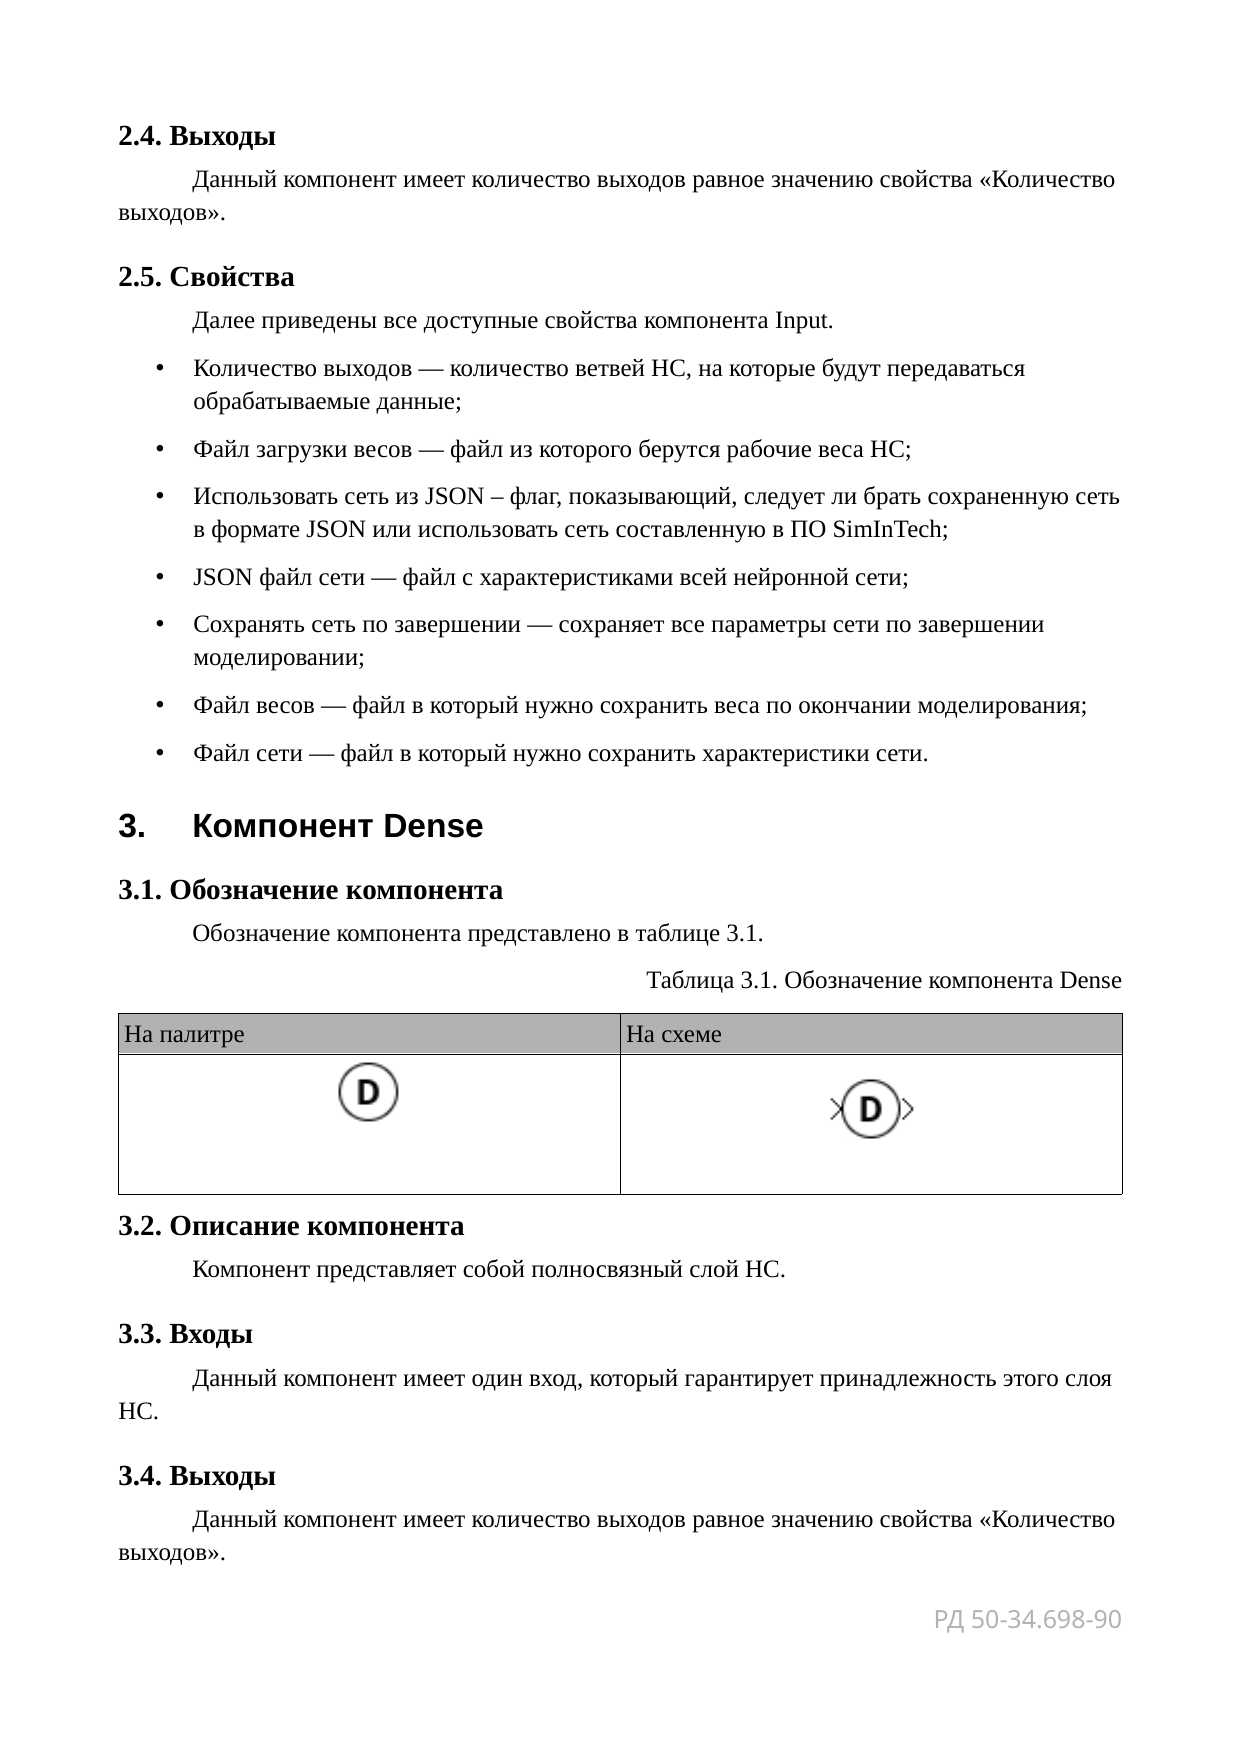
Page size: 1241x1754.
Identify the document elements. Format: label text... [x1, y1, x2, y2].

subtitle 2.5. Свойства [118, 259, 1122, 293]
text Данный компонент имеет количество выходов равное значению свойства «Количество выходов». [118, 1504, 1122, 1566]
text Далее приведены все доступные свойства компонента Input. [118, 305, 1122, 334]
text Компонент представляет собой полносвязный слой НС. [118, 1254, 1122, 1283]
subtitle 3.2. Описание компонента [118, 1208, 1122, 1242]
list Файл загрузки весов — файл из которого берутся рабочие веса НС; [156, 434, 1122, 462]
text Обозначение компонента представлено в таблице 3.1. [118, 918, 1122, 947]
text Данный компонент имеет количество выходов равное значению свойства «Количество выходов». [118, 164, 1122, 226]
list Сохранять сеть по завершении — сохраняет все параметры сети по завершении моделировании; [156, 609, 1122, 671]
list Файл сети — файл в который нужно сохранить характеристики сети. [156, 738, 1122, 766]
picture [335, 1059, 403, 1126]
list JSON файл сети — файл с характеристиками всей нейронной сети; [156, 562, 1122, 591]
text Данный компонент имеет один вход, который гарантирует принадлежность этого слоя НС. [118, 1363, 1122, 1424]
subtitle 3.3. Входы [118, 1317, 1122, 1350]
table_header На палитре [119, 1014, 620, 1053]
picture [821, 1059, 922, 1160]
subtitle 3.4. Выходы [118, 1458, 1122, 1491]
list Файл весов — файл в который нужно сохранить веса по окончании моделирования; [156, 690, 1122, 719]
subtitle Компонент Dense [118, 806, 1122, 845]
table_cell [621, 1055, 1122, 1194]
text Таблица 3.1. Обозначение компонента Dense [118, 966, 1122, 994]
table_cell [119, 1055, 620, 1194]
list Использовать сеть из JSON – флаг, показывающий, следует ли брать сохраненную сеть в формате JSON или использовать сеть составленную в ПО SimInTech; [156, 481, 1122, 543]
table_header На схеме [621, 1014, 1122, 1053]
subtitle 3.1. Обозначение компонента [118, 872, 1122, 905]
list Количество выходов — количество ветвей НС, на которые будут передаваться обрабатываемые данные; [156, 353, 1122, 415]
subtitle 2.4. Выходы [118, 118, 1122, 152]
